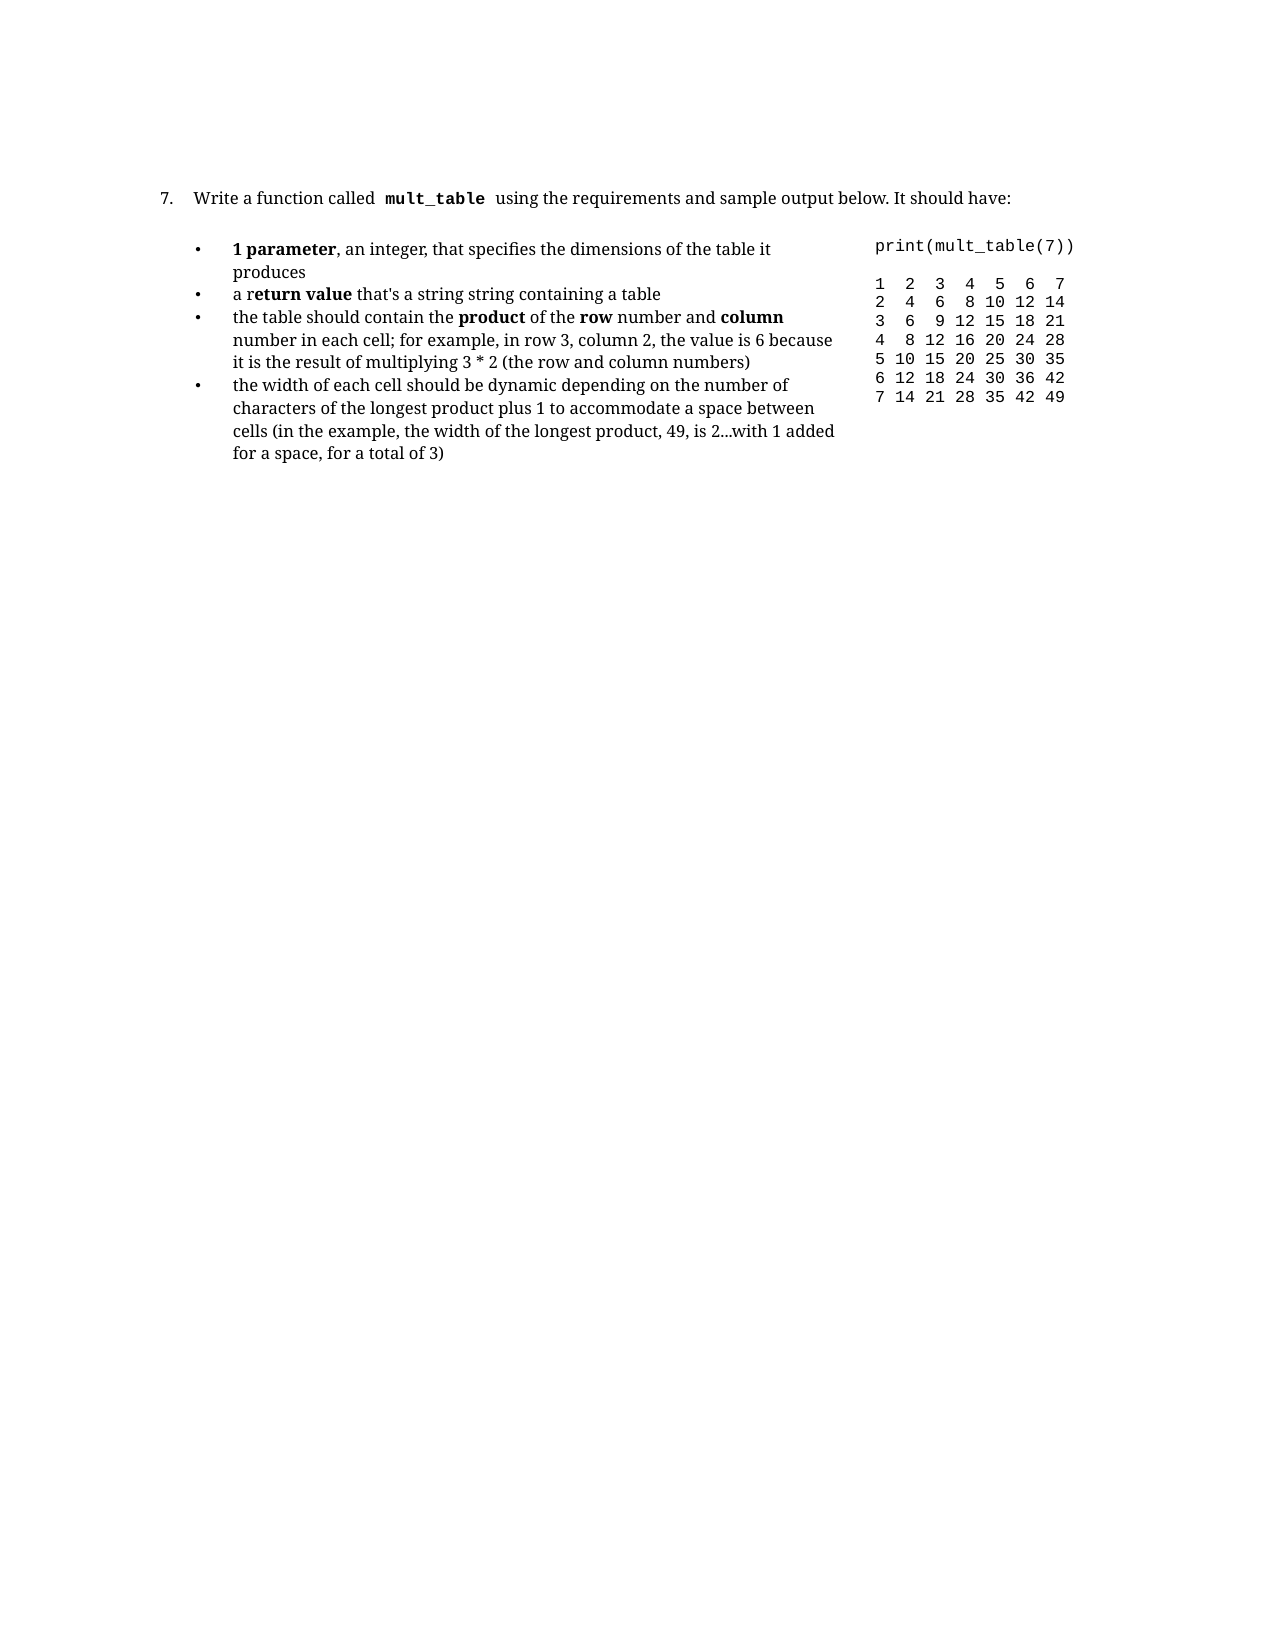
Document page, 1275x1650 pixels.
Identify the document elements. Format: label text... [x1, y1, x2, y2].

list Write a function called mult_table using the requirements and sample output below. It should have: [156, 186, 1157, 232]
table_header print(mult_table(7)) 1 2 3 4 5 6 7 2 4 6 8 10 12 14 3 6 9 12 15 18 21 4 8 12 16 20 24 28 5 10 15 20 25 30 35 6 12 18 24 30 36 42 7 14 21 28 35 42 49 [849, 232, 1158, 470]
table_header 1 parameter, an integer, that specifies the dimensions of the table it produces a return value that's a string string containing a table the table should contain the product of the row number and column number in each cell; for example, in row 3, column 2, the value is 6 because it is the result of multiplying 3 * 2 (the row and column numbers) the width of each cell should be dynamic depending on the number of characters of the longest product plus 1 to accommodate a space between cells (in the example, the width of the longest product, 49, is 2...with 1 added for a space, for a total of 3) [152, 232, 849, 470]
